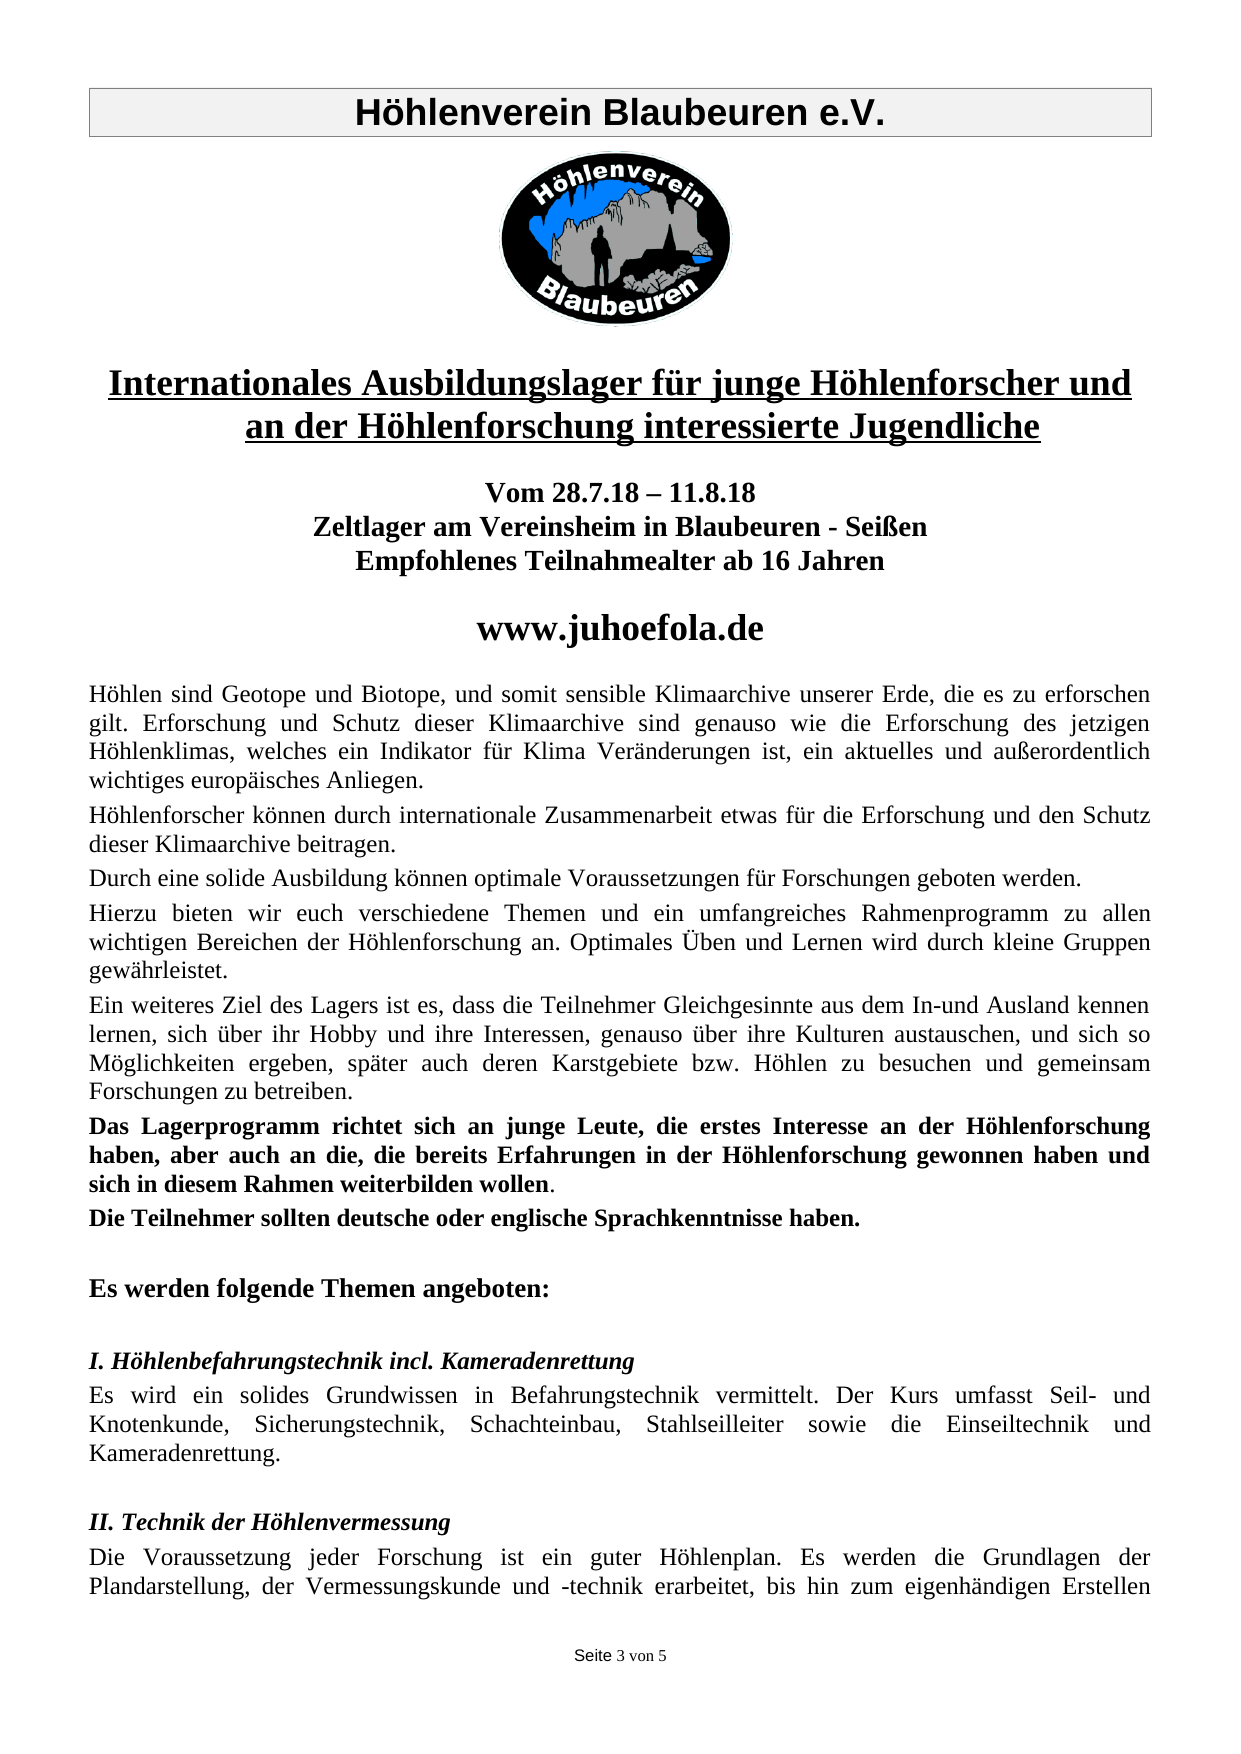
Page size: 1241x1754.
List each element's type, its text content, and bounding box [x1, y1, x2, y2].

text Es wird ein solides Grundwissen in Befahrungstechnik vermittelt. Der Kurs umfasst Seil- und Knotenkunde, Sicherungstechnik, Schachteinbau, Stahlseilleiter sowie die Einseiltechnik und Kameradenrettung. [89, 1381, 1152, 1467]
text Vom 28.7.18 – 11.8.18 [89, 476, 1152, 509]
text Hierzu bieten wir euch verschiedene Themen und ein umfangreiches Rahmenprogramm zu allen wichtigen Bereichen der Höhlenforschung an. Optimales Üben und Lernen wird durch kleine Gruppen gewährleistet. [89, 898, 1152, 984]
text Die Teilnehmer sollten deutsche oder englische Sprachkenntnisse haben. [89, 1203, 1152, 1232]
text Ein weiteres Ziel des Lagers ist es, dass die Teilnehmer Gleichgesinnte aus dem In-und Ausland kennen lernen, sich über ihr Hobby und ihre Interessen, genauso über ihre Kulturen austauschen, und sich so Möglichkeiten ergeben, später auch deren Karstgebiete bzw. Höhlen zu besuchen und gemeinsam Forschungen zu betreiben. [89, 990, 1152, 1105]
text Höhlenforscher können durch internationale Zusammenarbeit etwas für die Erforschung und den Schutz dieser Klimaarchive beitragen. [89, 800, 1152, 857]
subtitle Internationales Ausbildungslager für junge Höhlenforscher und an der Höhlenforschung interessierte Jugendliche [89, 361, 1152, 447]
text Durch eine solide Ausbildung können optimale Voraussetzungen für Forschungen geboten werden. [89, 863, 1152, 892]
text II. Technik der Höhlenvermessung [89, 1507, 1152, 1536]
subtitle I. Höhlenbefahrungstechnik incl. Kameradenrettung [89, 1346, 1152, 1374]
picture [497, 150, 734, 328]
text Die Voraussetzung jeder Forschung ist ein guter Höhlenplan. Es werden die Grundlagen der Plandarstellung, der Vermessungskunde und -technik erarbeitet, bis hin zum eigenhändigen Erstellen [89, 1542, 1152, 1599]
text Empfohlenes Teilnahmealter ab 16 Jahren [89, 543, 1152, 576]
text www.juhoefola.de [89, 605, 1152, 648]
text Zeltlager am Vereinsheim in Blaubeuren - Seißen [89, 509, 1152, 543]
text Das Lagerprogramm richtet sich an junge Leute, die erstes Interesse an der Höhlenforschung haben, aber auch an die, die bereits Erfahrungen in der Höhlenforschung gewonnen haben und sich in diesem Rahmen weiterbilden wollen. [89, 1111, 1152, 1197]
text Höhlenverein Blaubeuren e.V. [90, 89, 1151, 136]
text Höhlen sind Geotope und Biotope, und somit sensible Klimaarchive unserer Erde, die es zu erforschen gilt. Erforschung und Schutz dieser Klimaarchive sind genauso wie die Erforschung des jetzigen Höhlenklimas, welches ein Indikator für Klima Veränderungen ist, ein aktuelles und außerordentlich wichtiges europäisches Anliegen. [89, 679, 1152, 794]
text Es werden folgende Themen angeboten: [89, 1274, 1152, 1304]
